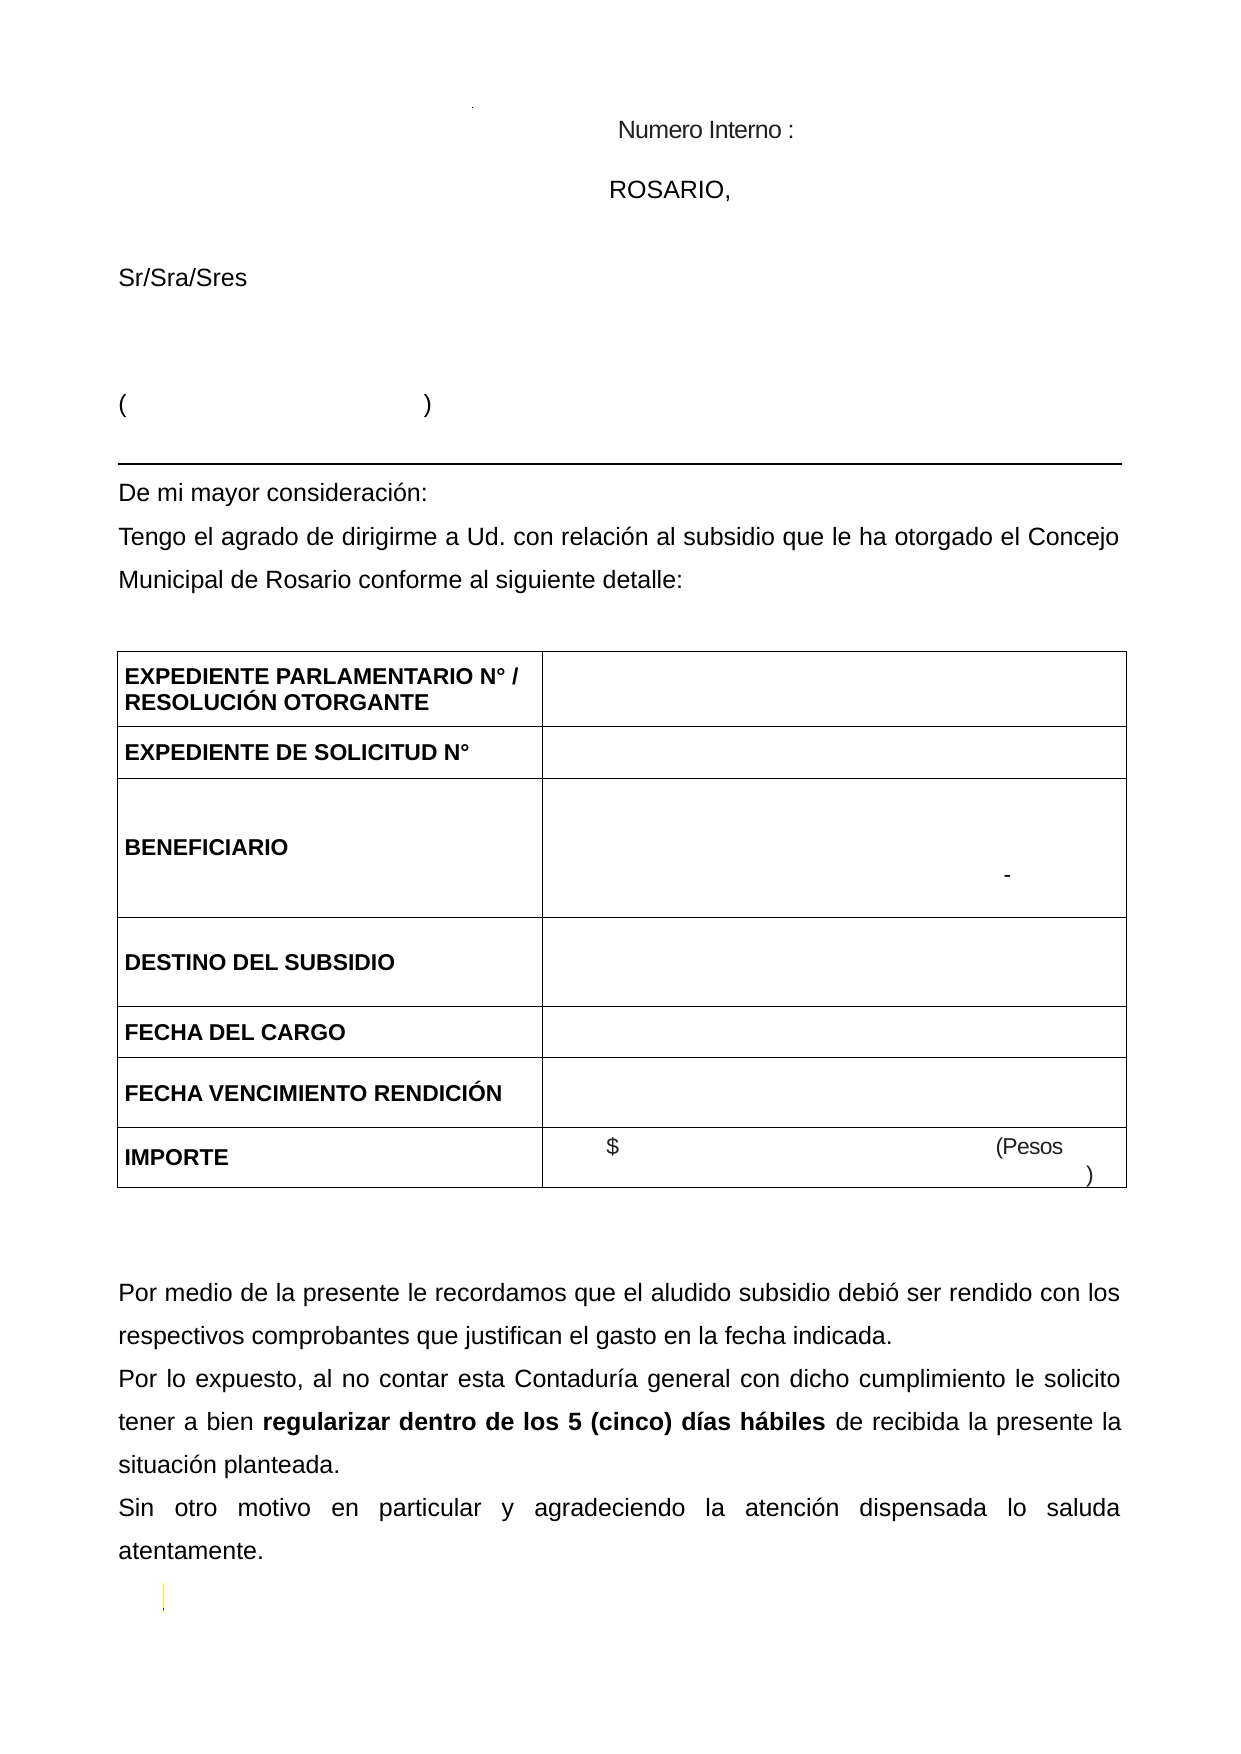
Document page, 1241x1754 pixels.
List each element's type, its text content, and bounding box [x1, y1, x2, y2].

text Numero Interno :<o.subsidy_id.internal_number> [118, 114, 1122, 144]
text (<o.subsidy_id.partner_id.zip>) <o.subsidy_id.partner_id.city> [118, 389, 1122, 419]
table_cell FECHA DEL CARGO [118, 1007, 542, 1057]
table_cell <formatLang(o.subsidy_id.cargo_date, date=True)> [543, 1007, 1126, 1057]
table_cell BENEFICIARIO [118, 779, 542, 917]
text De mi mayor consideración: [118, 478, 1122, 507]
table_header <o.subsidy_id.parliamentary_expedient> [543, 652, 1126, 726]
table_cell FECHA VENCIMIENTO RENDICIÓN [118, 1058, 542, 1127]
table_cell <o.subsidy_id.destination> [543, 918, 1126, 1006]
text <o.subsidy_id.partner_id.state_id.name> [118, 433, 1122, 463]
text <o.subsidy_id.partner_id.street> [118, 348, 1122, 375]
table_cell <o.subsidy_id.request_expedient_id.number> [543, 727, 1126, 777]
text </if> [118, 1583, 1122, 1613]
text ROSARIO, <formatLang(o.date, date=True)> [118, 175, 1122, 205]
table_header EXPEDIENTE PARLAMENTARIO N° / RESOLUCIÓN OTORGANTE [118, 652, 542, 726]
table_cell <formatLang(o.subsidy_id.accountability_expiry_date, date=True)> [543, 1058, 1126, 1127]
table_cell EXPEDIENTE DE SOLICITUD N° [118, 727, 542, 777]
text Por lo expuesto, al no contar esta Contaduría general con dicho cumplimiento le solicito tener a bien regularizar dentro de los 5 (cinco) días hábiles de recibida la presente la situación planteada. [118, 1364, 1122, 1479]
text Tengo el agrado de dirigirme a Ud. con relación al subsidio que le ha otorgado el Concejo Municipal de Rosario conforme al siguiente detalle: [118, 522, 1122, 593]
text Por medio de la presente le recordamos que el aludido subsidio debió ser rendido con los respectivos comprobantes que justifican el gasto en la fecha indicada. [118, 1278, 1122, 1349]
table_cell IMPORTE [118, 1128, 542, 1187]
text <o.subsidy_id.partner_id.name> [118, 306, 1122, 334]
text Sr/Sra/Sres [118, 263, 1122, 292]
table_cell $ <formatLang(o.subsidy_id.amount)> (Pesos <number_to_string(o.subsidy_id.amount).upper()>) [543, 1128, 1126, 1187]
table_cell DESTINO DEL SUBSIDIO [118, 918, 542, 1006]
text Sin otro motivo en particular y agradeciendo la atención dispensada lo saluda atentamente. [118, 1493, 1122, 1565]
table_cell <o.subsidy_id.partner_id.name> <o.subsidy_id.partner_id.main_id_category_id.code> <o.subsidy_id.partner_id.main_id_number> <o.subsidy_id.partner_id.street> - <o.subsidy_id.partner_id.phone> [543, 779, 1126, 917]
text <if test="o.type_id.code == '5'"> [118, 80, 1122, 110]
